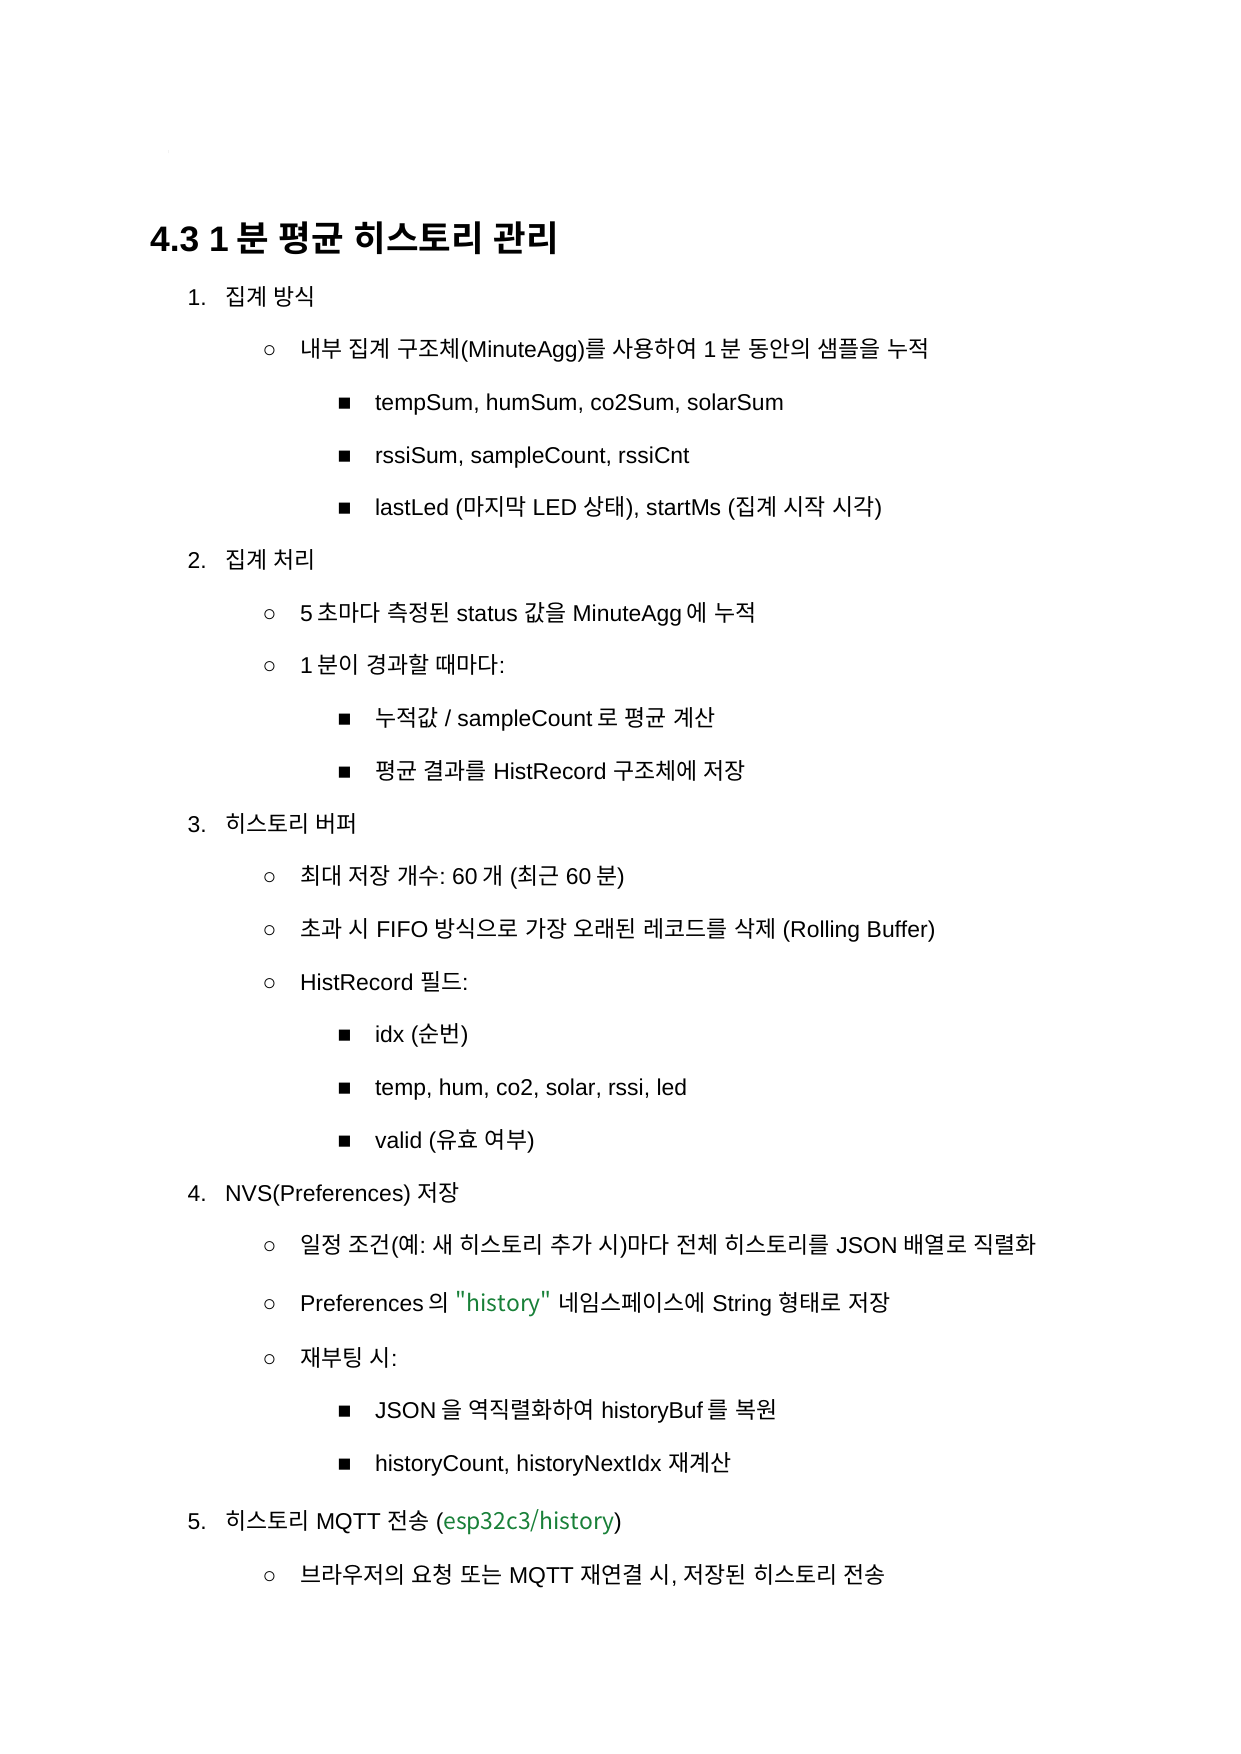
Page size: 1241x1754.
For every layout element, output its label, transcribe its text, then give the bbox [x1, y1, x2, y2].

list idx (순번) [337, 1021, 1090, 1074]
subtitle 4.3 1분 평균 히스토리 관리 [150, 218, 1090, 258]
list 히스토리 버퍼 [187, 811, 1090, 863]
list 재부팅 시: [262, 1344, 1090, 1397]
list JSON을 역직렬화하여 historyBuf를 복원 [337, 1397, 1090, 1450]
list 내부 집계 구조체(MinuteAgg)를 사용하여 1분 동안의 샘플을 누적 [262, 336, 1090, 389]
list 히스토리 MQTT 전송 (esp32c3/history) [187, 1503, 1090, 1562]
list valid (유효 여부) [337, 1127, 1090, 1179]
list Preferences의 "history" 네임스페이스에 String 형태로 저장 [262, 1285, 1090, 1344]
list temp, hum, co2, solar, rssi, led [337, 1074, 1090, 1127]
list 최대 저장 개수: 60개 (최근 60분) [262, 863, 1090, 916]
list tempSum, humSum, co2Sum, solarSum [337, 389, 1090, 442]
list 집계 처리 [187, 547, 1090, 600]
list 브라우저의 요청 또는 MQTT 재연결 시, 저장된 히스토리 전송 [262, 1562, 1090, 1588]
list 평균 결과를 HistRecord 구조체에 저장 [337, 758, 1090, 811]
list 1분이 경과할 때마다: [262, 652, 1090, 705]
list 5초마다 측정된 status 값을 MinuteAgg에 누적 [262, 600, 1090, 652]
list 일정 조건(예: 새 히스토리 추가 시)마다 전체 히스토리를 JSON 배열로 직렬화 [262, 1232, 1090, 1285]
list historyCount, historyNextIdx 재계산 [337, 1450, 1090, 1503]
list rssiSum, sampleCount, rssiCnt [337, 442, 1090, 494]
list lastLed (마지막 LED 상태), startMs (집계 시작 시각) [337, 494, 1090, 547]
list HistRecord 필드: [262, 969, 1090, 1021]
list 집계 방식 [187, 283, 1090, 336]
list 누적값 / sampleCount로 평균 계산 [337, 705, 1090, 758]
list NVS(Preferences) 저장 [187, 1179, 1090, 1232]
list 초과 시 FIFO 방식으로 가장 오래된 레코드를 삭제 (Rolling Buffer) [262, 916, 1090, 969]
